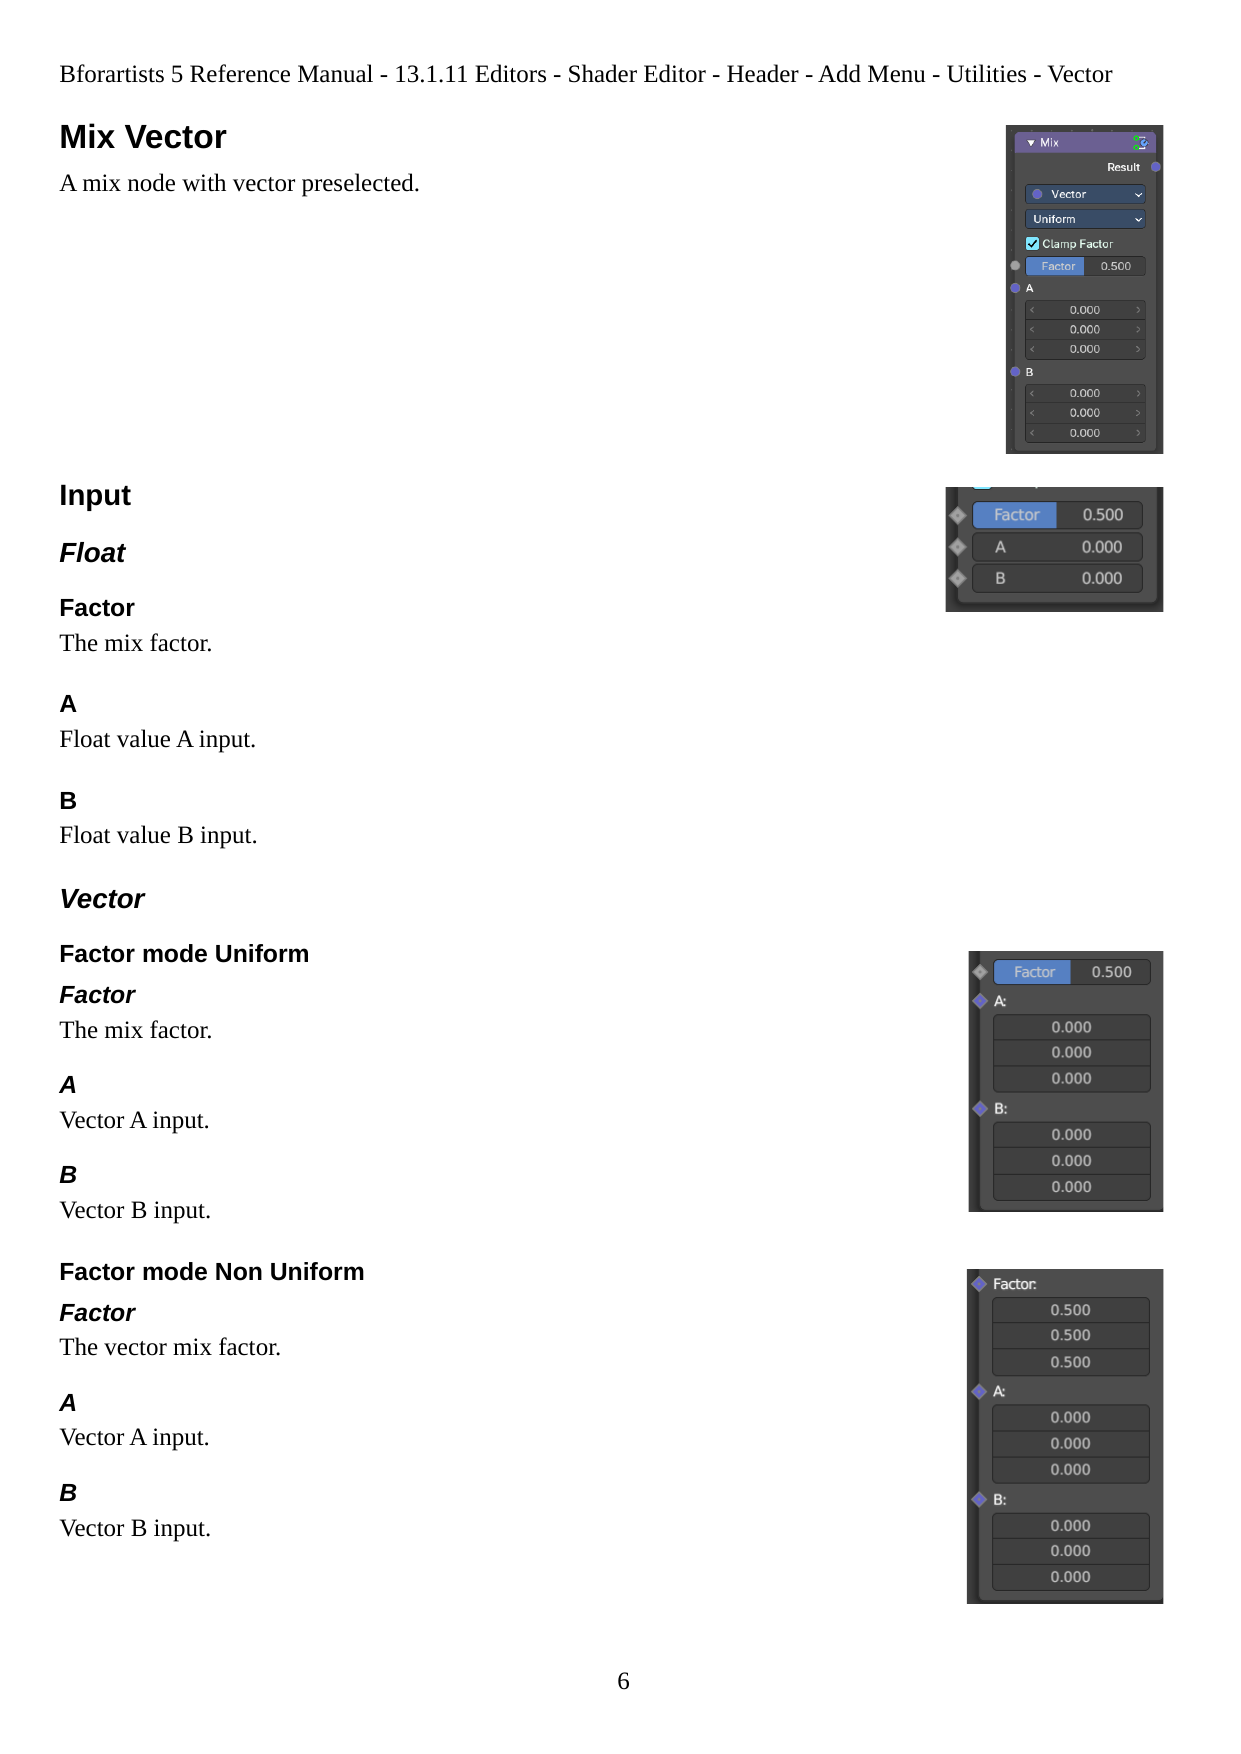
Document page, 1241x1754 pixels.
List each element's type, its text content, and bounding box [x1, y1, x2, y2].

subtitle Factor [59, 1298, 966, 1326]
subtitle [1164, 1070, 1181, 1099]
text Vector A input. [59, 1105, 968, 1134]
text [1164, 1422, 1181, 1451]
text [1164, 1015, 1181, 1043]
text [1164, 1105, 1181, 1134]
subtitle A [59, 1388, 966, 1416]
subtitle [1164, 1478, 1181, 1506]
subtitle A [59, 1070, 968, 1099]
subtitle B [59, 786, 1181, 814]
text The mix factor. [59, 1015, 968, 1043]
subtitle [1164, 1298, 1181, 1326]
subtitle Factor mode Uniform [59, 939, 1181, 967]
text A mix node with vector preselected. [59, 168, 1005, 197]
subtitle B [59, 1160, 968, 1189]
subtitle Mix Vector [59, 117, 1181, 156]
subtitle [1164, 980, 1181, 1008]
text Vector B input. [59, 1513, 966, 1541]
subtitle [1164, 1388, 1181, 1416]
text [1164, 1332, 1181, 1361]
picture [945, 487, 1164, 612]
text Float value A input. [59, 724, 1181, 753]
subtitle [1164, 1160, 1181, 1189]
text The vector mix factor. [59, 1332, 966, 1361]
text The mix factor. [59, 628, 1181, 657]
subtitle B [59, 1478, 966, 1506]
picture [968, 951, 1164, 1212]
subtitle [1164, 536, 1181, 568]
picture [1005, 125, 1164, 454]
text [1164, 1513, 1181, 1541]
text Vector B input. [59, 1195, 1181, 1224]
subtitle Vector [59, 882, 1181, 914]
subtitle Factor [59, 980, 968, 1008]
subtitle A [59, 689, 1181, 718]
subtitle Float [59, 536, 945, 568]
subtitle Factor mode Non Uniform [59, 1257, 1181, 1285]
text Float value B input. [59, 821, 1181, 849]
subtitle Factor [59, 593, 1181, 622]
picture [966, 1269, 1164, 1604]
subtitle Input [59, 477, 1181, 511]
text Vector A input. [59, 1422, 966, 1451]
